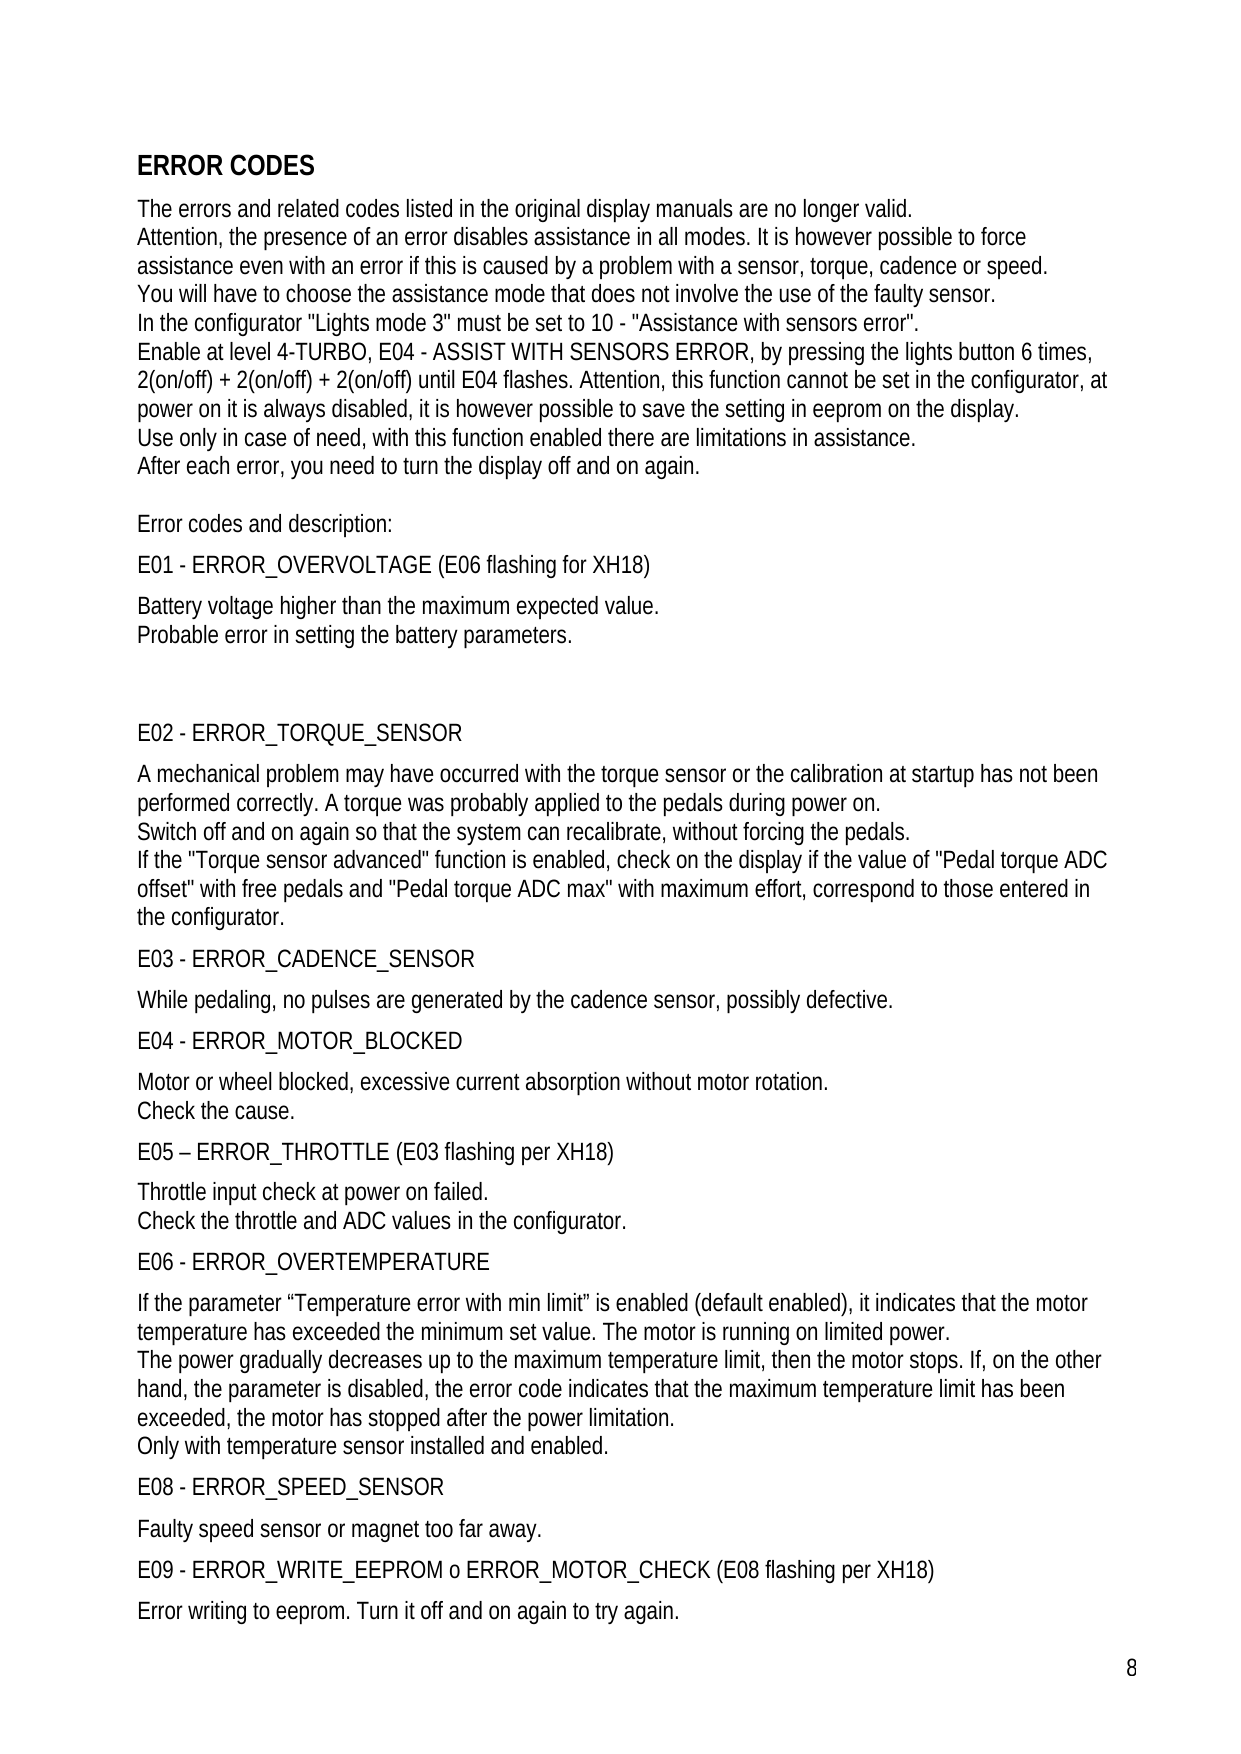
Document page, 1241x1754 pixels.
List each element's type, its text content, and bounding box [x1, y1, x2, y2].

text E08 - ERROR_SPEED_SENSOR [137, 1472, 1125, 1501]
text E01 - ERROR_OVERVOLTAGE (E06 flashing for XH18) [137, 550, 1125, 578]
text Error codes and description: [137, 509, 1125, 537]
text Battery voltage higher than the maximum expected value. [137, 591, 1125, 619]
text E05 – ERROR_THROTTLE (E03 flashing per XH18) [137, 1137, 1125, 1165]
text The power gradually decreases up to the maximum temperature limit, then the motor stops. If, on the other hand, the parameter is disabled, the error code indicates that the maximum temperature limit has been exceeded, the motor has stopped after the power limitation. [137, 1345, 1125, 1431]
text Faulty speed sensor or magnet too far away. [137, 1513, 1125, 1542]
text Attention, the presence of an error disables assistance in all modes. It is however possible to force assistance even with an error if this is caused by a problem with a sensor, torque, cadence or speed. [137, 222, 1125, 279]
text E09 - ERROR_WRITE_EEPROM o ERROR_MOTOR_CHECK (E08 flashing per XH18) [137, 1555, 1125, 1583]
text Motor or wheel blocked, excessive current absorption without motor rotation. [137, 1067, 1125, 1096]
text Enable at level 4-TURBO, E04 - ASSIST WITH SENSORS ERROR, by pressing the lights button 6 times, 2(on/off) + 2(on/off) + 2(on/off) until E04 flashes. Attention, this function cannot be set in the configurator, at power on it is always disabled, it is however possible to save the setting in eeprom on the display. [137, 337, 1125, 423]
text Switch off and on again so that the system can recalibrate, without forcing the pedals. [137, 816, 1125, 845]
text E03 - ERROR_CADENCE_SENSOR [137, 943, 1125, 972]
text E02 - ERROR_TORQUE_SENSOR [137, 718, 1125, 747]
text While pedaling, no pulses are generated by the cadence sensor, possibly defective. [137, 985, 1125, 1013]
text ERROR CODES [137, 148, 1125, 181]
text Use only in case of need, with this function enabled there are limitations in assistance. [137, 423, 1125, 451]
text E06 - ERROR_OVERTEMPERATURE [137, 1247, 1125, 1276]
text Check the cause. [137, 1096, 1125, 1124]
text After each error, you need to turn the display off and on again. [137, 451, 1125, 480]
text If the parameter “Temperature error with min limit” is enabled (default enabled), it indicates that the motor temperature has exceeded the minimum set value. The motor is running on limited power. [137, 1288, 1125, 1345]
text The errors and related codes listed in the original display manuals are no longer valid. [137, 193, 1125, 222]
text Probable error in setting the battery parameters. [137, 619, 1125, 648]
text Check the throttle and ADC values ​​in the configurator. [137, 1206, 1125, 1234]
text E04 - ERROR_MOTOR_BLOCKED [137, 1026, 1125, 1054]
text Throttle input check at power on failed. [137, 1177, 1125, 1206]
text A mechanical problem may have occurred with the torque sensor or the calibration at startup has not been performed correctly. A torque was probably applied to the pedals during power on. [137, 759, 1125, 816]
text Only with temperature sensor installed and enabled. [137, 1431, 1125, 1460]
text You will have to choose the assistance mode that does not involve the use of the faulty sensor. [137, 279, 1125, 308]
text In the configurator "Lights mode 3" must be set to 10 - "Assistance with sensors error". [137, 308, 1125, 337]
text Error writing to eeprom. Turn it off and on again to try again. [137, 1596, 1125, 1624]
text If the "Torque sensor advanced" function is enabled, check on the display if the value of "Pedal torque ADC offset" with free pedals and "Pedal torque ADC max" with maximum effort, correspond to those entered in the configurator. [137, 845, 1125, 931]
